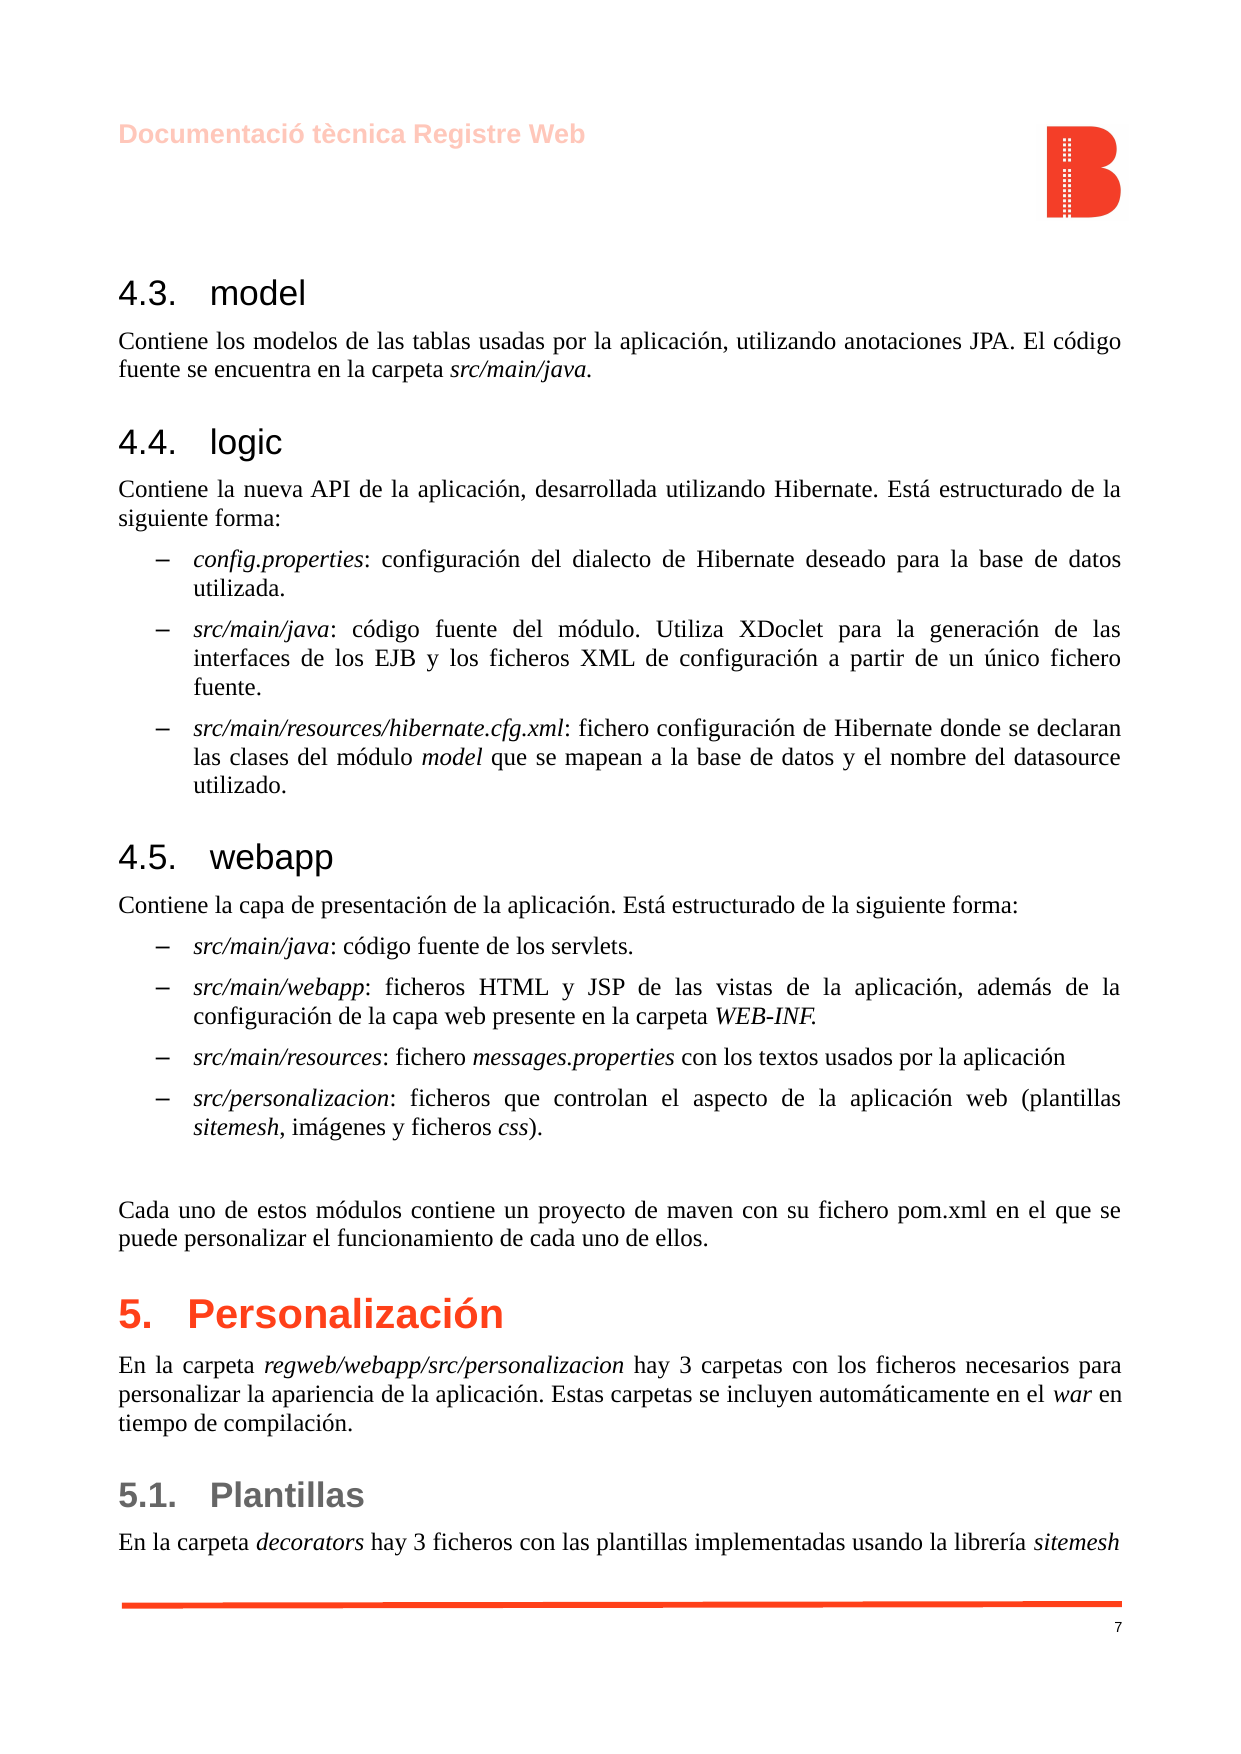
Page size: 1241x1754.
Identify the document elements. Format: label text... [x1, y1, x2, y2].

list src/main/java: código fuente del módulo. Utiliza XDoclet para la generación de las interfaces de los EJB y los ficheros XML de configuración a partir de un único fichero fuente. [156, 614, 1122, 700]
text Contiene los modelos de las tablas usadas por la aplicación, utilizando anotaciones JPA. El código fuente se encuentra en la carpeta src/main/java. [118, 326, 1122, 383]
list src/personalizacion: ficheros que controlan el aspecto de la aplicación web (plantillas sitemesh, imágenes y ficheros css). [156, 1083, 1122, 1141]
subtitle logic [118, 421, 1122, 462]
list src/main/resources: fichero messages.properties con los textos usados por la aplicación [156, 1042, 1122, 1071]
list src/main/resources/hibernate.cfg.xml: fichero configuración de Hibernate donde se declaran las clases del módulo model que se mapean a la base de datos y el nombre del datasource utilizado. [156, 713, 1122, 799]
subtitle webapp [118, 837, 1122, 877]
list src/main/java: código fuente de los servlets. [156, 931, 1122, 960]
list src/main/webapp: ficheros HTML y JSP de las vistas de la aplicación, además de la configuración de la capa web presente en la carpeta WEB-INF. [156, 972, 1122, 1030]
text En la carpeta decorators hay 3 ficheros con las plantillas implementadas usando la librería sitemesh [118, 1527, 1122, 1556]
text Contiene la nueva API de la aplicación, desarrollada utilizando Hibernate. Está estructurado de la siguiente forma: [118, 474, 1122, 532]
list config.properties: configuración del dialecto de Hibernate deseado para la base de datos utilizada. [156, 544, 1122, 602]
picture [1036, 124, 1130, 221]
text En la carpeta regweb/webapp/src/personalizacion hay 3 carpetas con los ficheros necesarios para personalizar la apariencia de la aplicación. Estas carpetas se incluyen automáticamente en el war en tiempo de compilación. [118, 1350, 1122, 1436]
text Contiene la capa de presentación de la aplicación. Está estructurado de la siguiente forma: [118, 890, 1122, 918]
subtitle Plantillas [118, 1474, 1122, 1515]
text Cada uno de estos módulos contiene un proyecto de maven con su fichero pom.xml en el que se puede personalizar el funcionamiento de cada uno de ellos. [118, 1195, 1122, 1252]
subtitle model [118, 273, 1122, 313]
subtitle Personalización [118, 1290, 1122, 1338]
